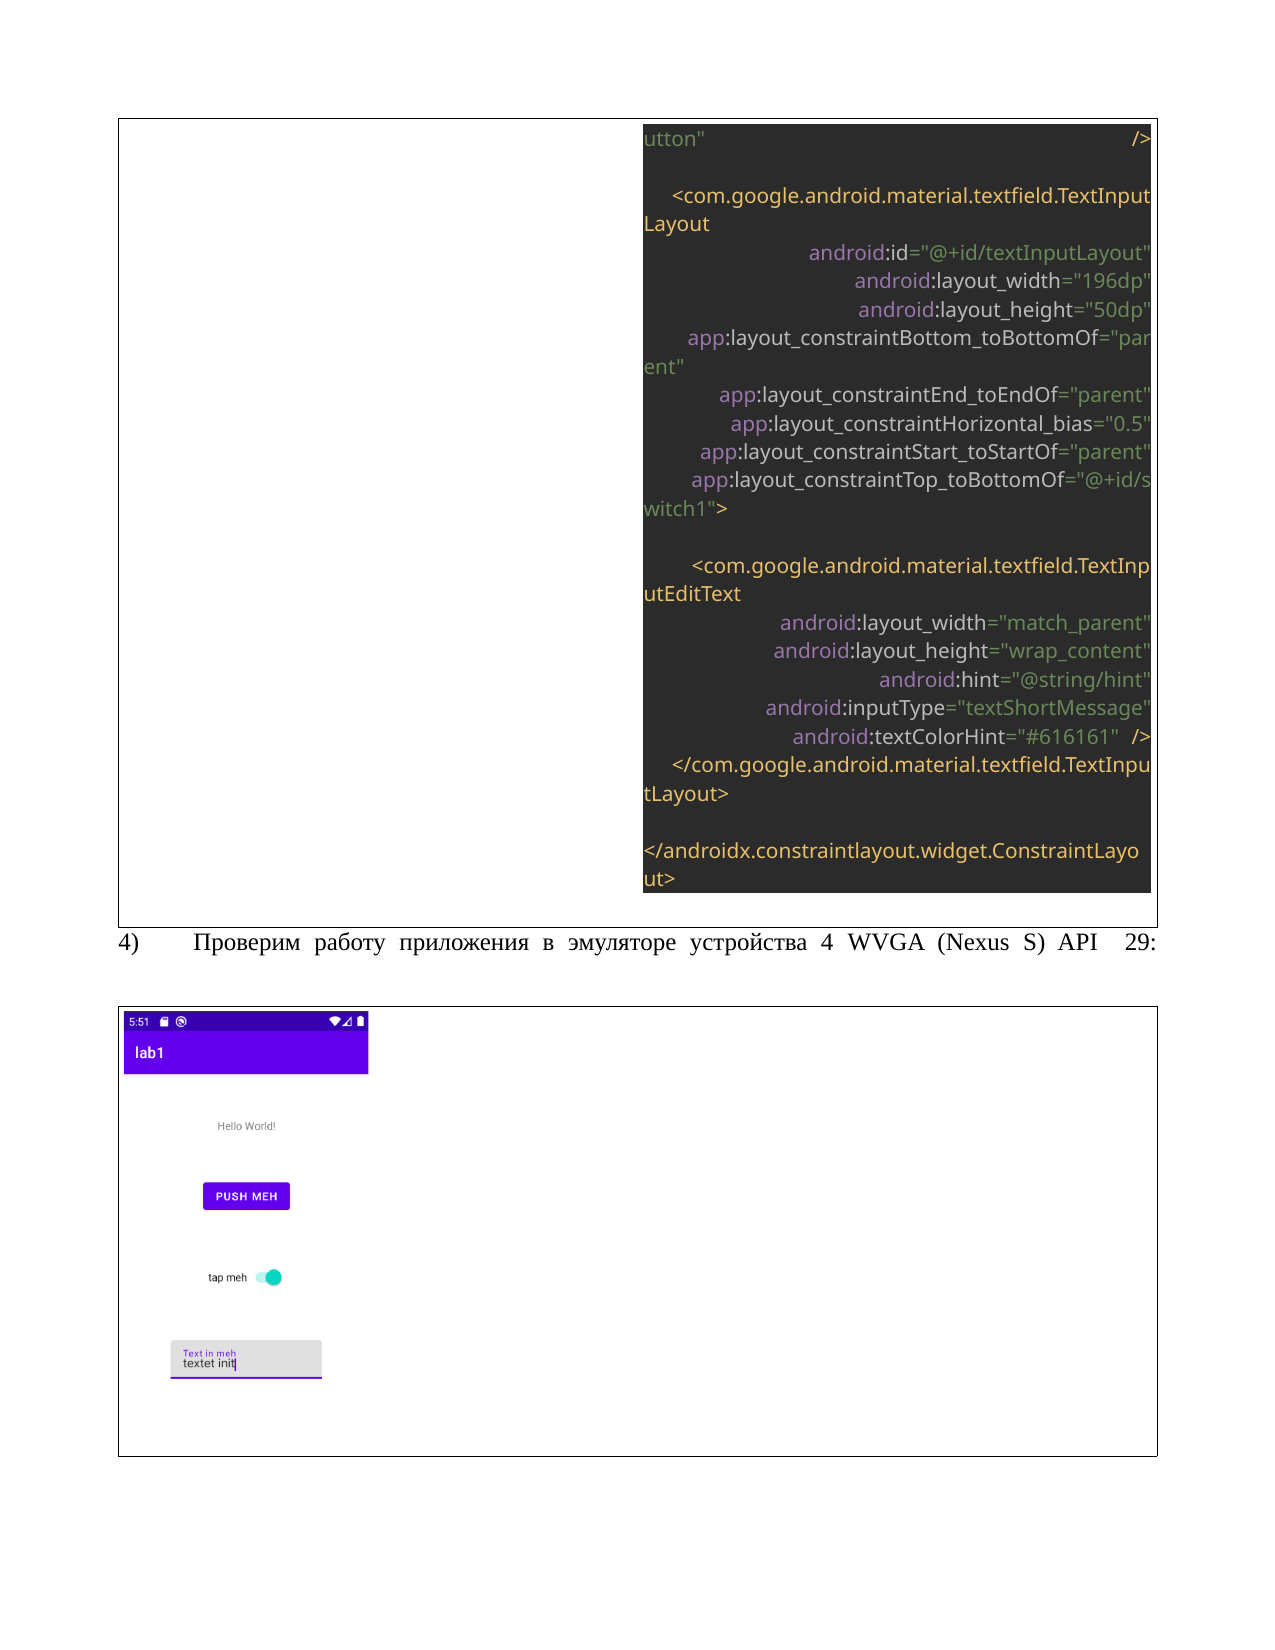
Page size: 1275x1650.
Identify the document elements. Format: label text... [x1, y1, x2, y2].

table_header [119, 1007, 1157, 1456]
table_header [119, 119, 637, 927]
list Проверим работу приложения в эмуляторе устройства 4 WVGA (Nexus S) API 29: [118, 928, 1157, 985]
picture [123, 1011, 369, 1422]
table_header utton" /> <com.google.android.material.textfield.TextInputLayout android:id="@+id/textInputLayout" android:layout_width="196dp" android:layout_height="50dp" app:layout_constraintBottom_toBottomOf="parent" app:layout_constraintEnd_toEndOf="parent" app:layout_constraintHorizontal_bias="0.5" app:layout_constraintStart_toStartOf="parent" app:layout_constraintTop_toBottomOf="@+id/switch1"> <com.google.android.material.textfield.TextInputEditText android:layout_width="match_parent" android:layout_height="wrap_content" android:hint="@string/hint" android:inputType="textShortMessage" android:textColorHint="#616161" /> </com.google.android.material.textfield.TextInputLayout> </androidx.constraintlayout.widget.ConstraintLayout> [638, 119, 1157, 927]
